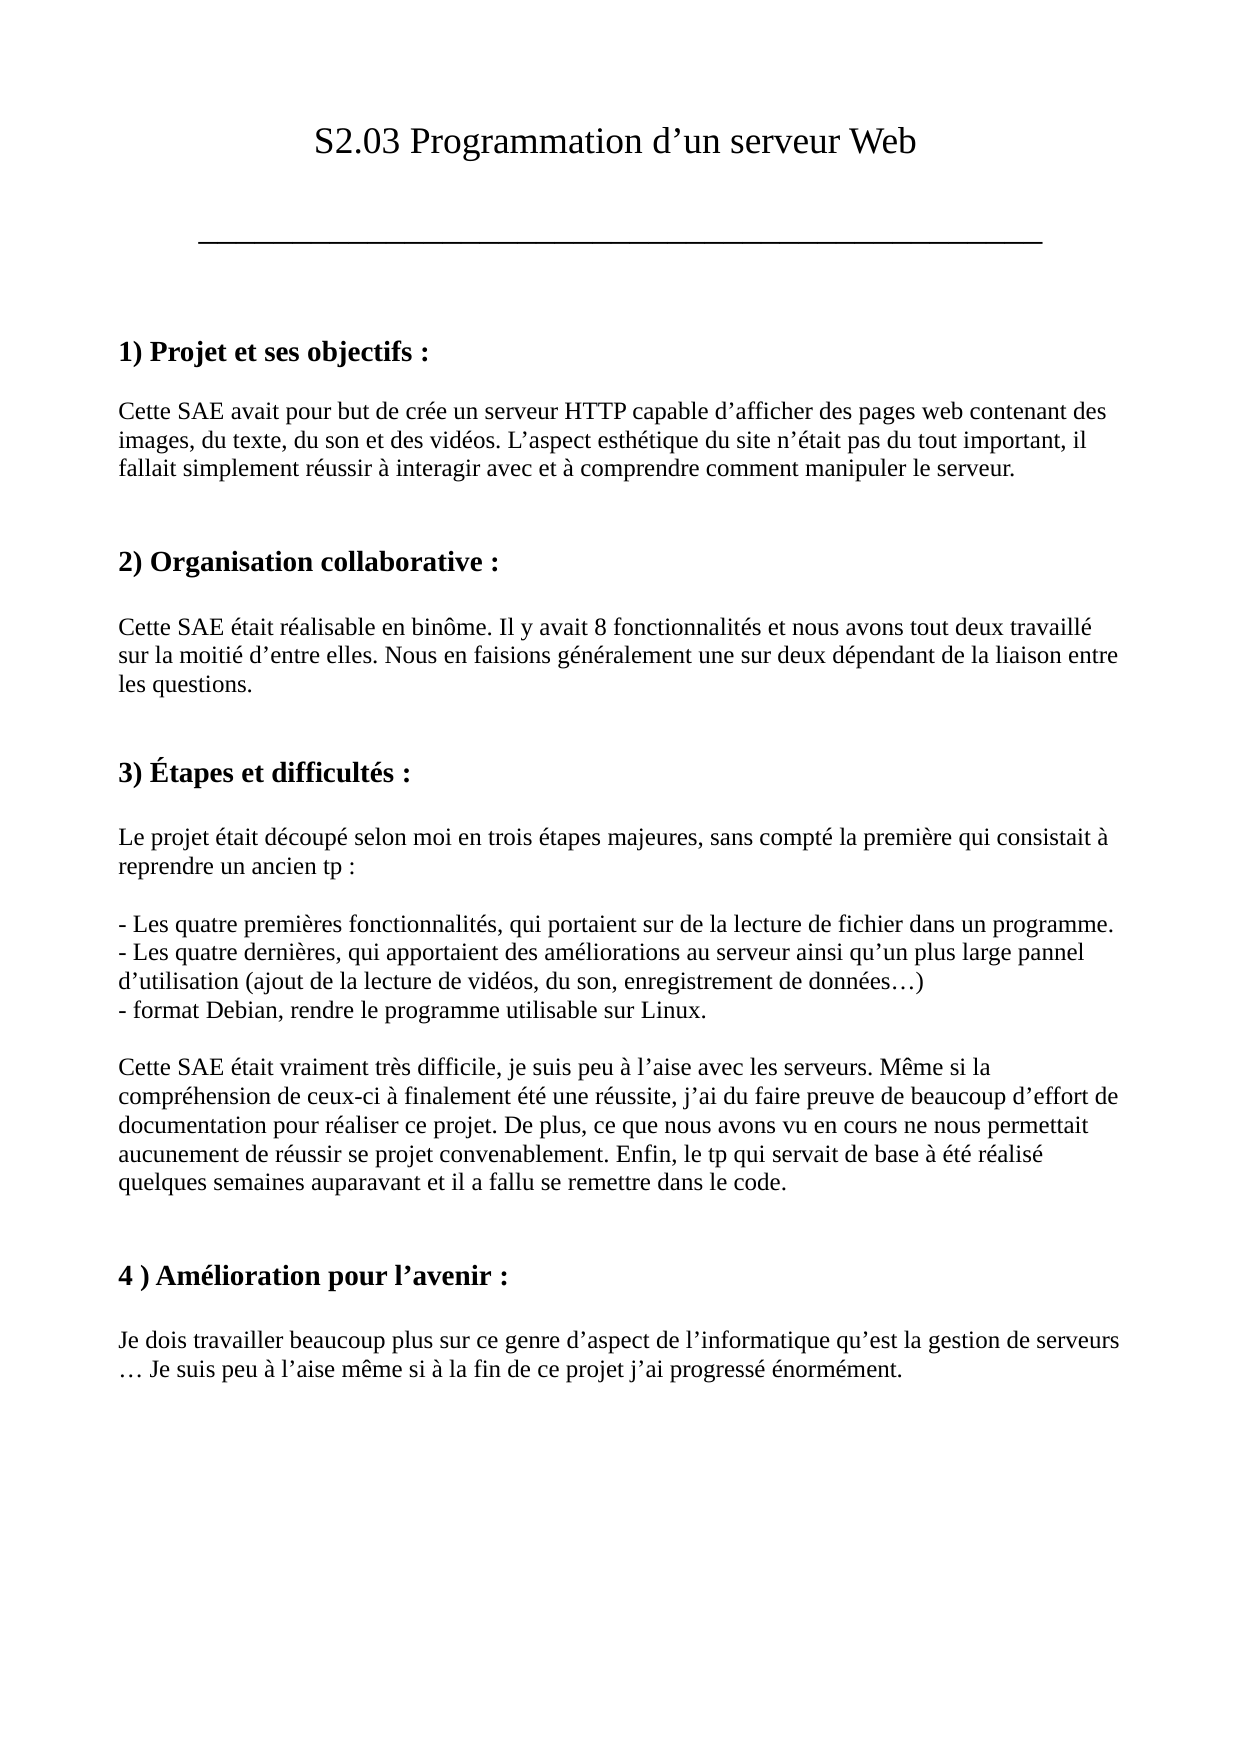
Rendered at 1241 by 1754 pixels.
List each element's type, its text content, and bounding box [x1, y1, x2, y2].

text - Les quatre premières fonctionnalités, qui portaient sur de la lecture de fichier dans un programme. [118, 909, 1122, 937]
text 2) Organisation collaborative : [118, 544, 1122, 578]
text 3) Étapes et difficultés : [118, 755, 1122, 789]
text Cette SAE avait pour but de crée un serveur HTTP capable d’afficher des pages web contenant des images, du texte, du son et des vidéos. L’aspect esthétique du site n’était pas du tout important, il fallait simplement réussir à interagir avec et à comprendre comment manipuler le serveur. [118, 396, 1122, 482]
text Cette SAE était vraiment très difficile, je suis peu à l’aise avec les serveurs. Même si la compréhension de ceux-ci à finalement été une réussite, j’ai du faire preuve de beaucoup d’effort de documentation pour réaliser ce projet. De plus, ce que nous avons vu en cours ne nous permettait aucunement de réussir se projet convenablement. Enfin, le tp qui servait de base à été réalisé quelques semaines auparavant et il a fallu se remettre dans le code. [118, 1052, 1122, 1196]
text _____________________________________________ [118, 204, 1122, 247]
text - Les quatre dernières, qui apportaient des améliorations au serveur ainsi qu’un plus large pannel d’utilisation (ajout de la lecture de vidéos, du son, enregistrement de données…) [118, 937, 1122, 995]
text S2.03 Programmation d’un serveur Web [118, 118, 1122, 161]
text - format Debian, rendre le programme utilisable sur Linux. [118, 995, 1122, 1024]
text 1) Projet et ses objectifs : [118, 334, 1122, 367]
text Je dois travailler beaucoup plus sur ce genre d’aspect de l’informatique qu’est la gestion de serveurs … Je suis peu à l’aise même si à la fin de ce projet j’ai progressé énormément. [118, 1326, 1122, 1383]
text Le projet était découpé selon moi en trois étapes majeures, sans compté la première qui consistait à reprendre un ancien tp : [118, 822, 1122, 880]
text 4 ) Amélioration pour l’avenir : [118, 1258, 1122, 1292]
text Cette SAE était réalisable en binôme. Il y avait 8 fonctionnalités et nous avons tout deux travaillé sur la moitié d’entre elles. Nous en faisions généralement une sur deux dépendant de la liaison entre les questions. [118, 612, 1122, 698]
